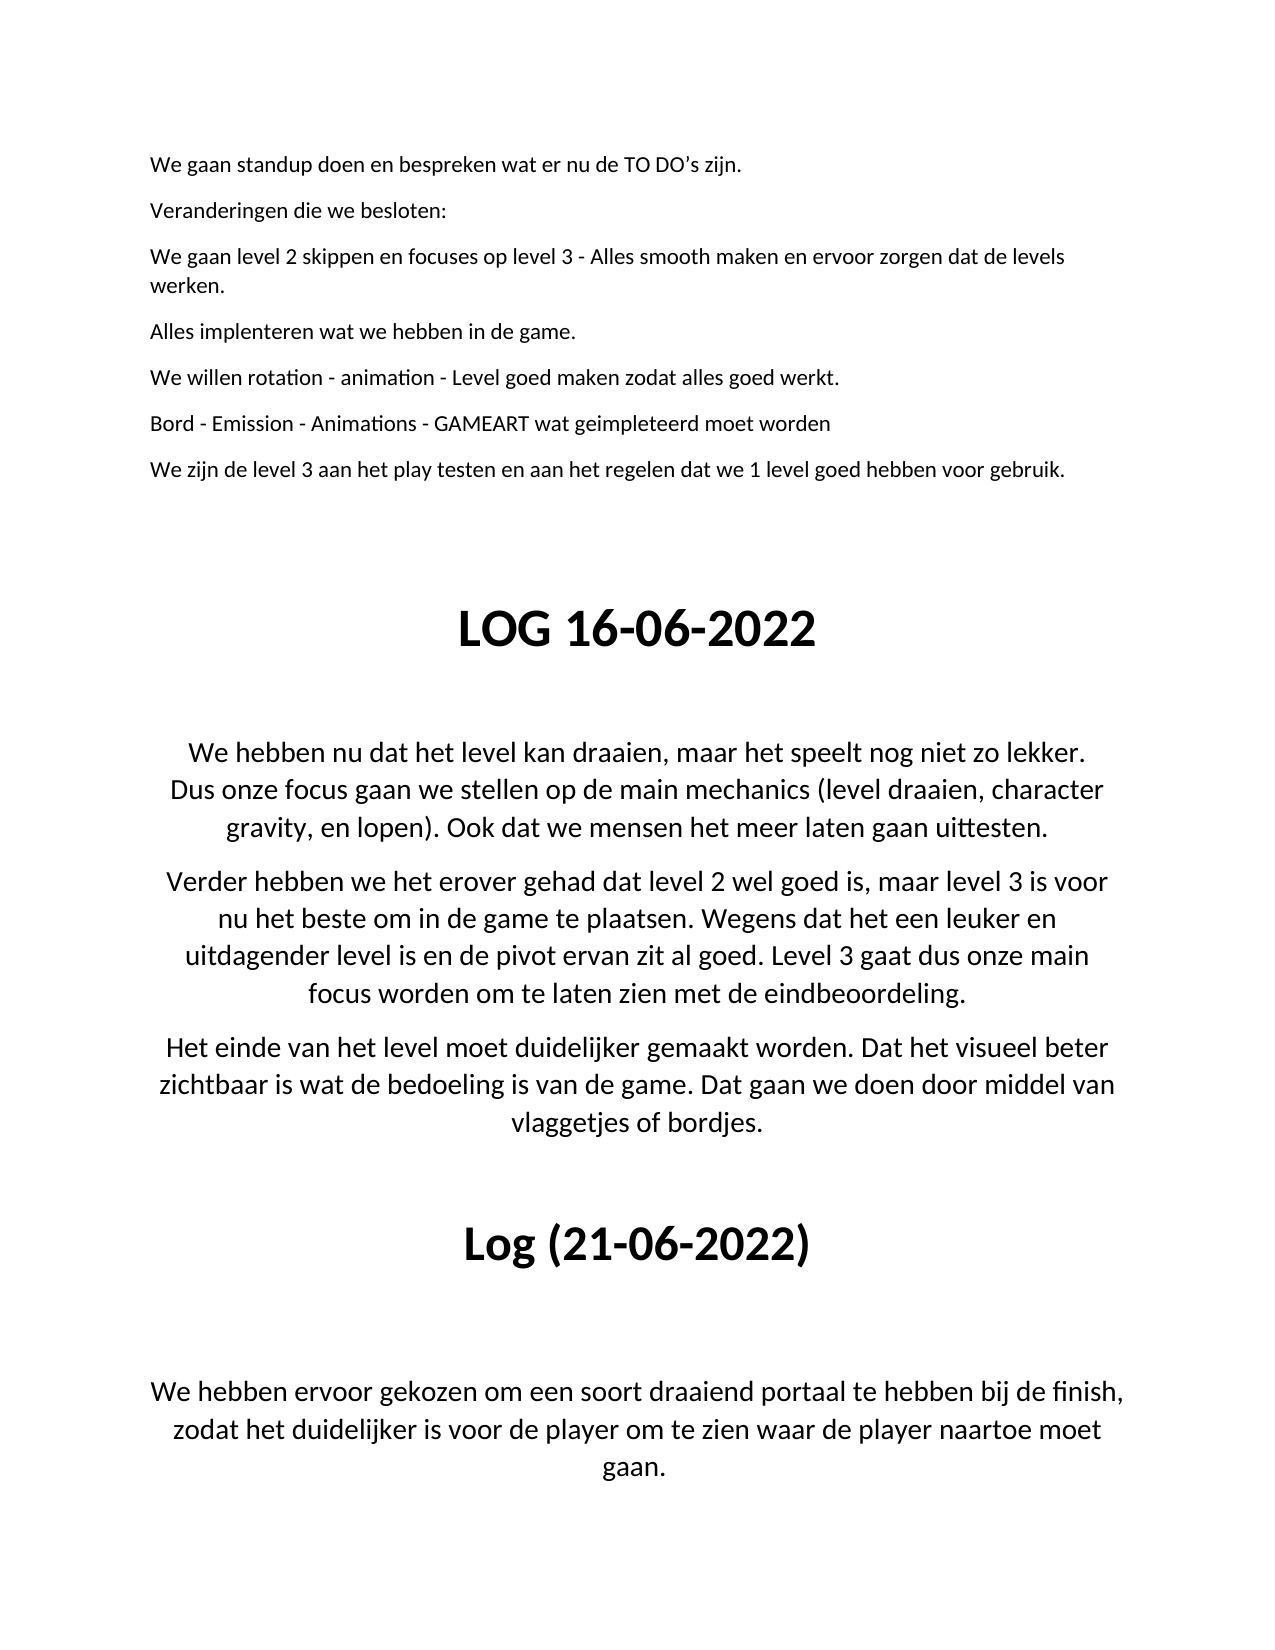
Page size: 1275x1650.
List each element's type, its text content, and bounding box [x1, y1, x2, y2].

text Log (21-06-2022) [150, 1212, 1125, 1273]
text We zijn de level 3 aan het play testen en aan het regelen dat we 1 level goed hebben voor gebruik. [150, 456, 1125, 484]
text We gaan level 2 skippen en focuses op level 3 - Alles smooth maken en ervoor zorgen dat de levels werken. [150, 242, 1125, 299]
text Bord - Emission - Animations - GAMEART wat geimpleteerd moet worden [150, 409, 1125, 438]
text We hebben nu dat het level kan draaien, maar het speelt nog niet zo lekker. Dus onze focus gaan we stellen op de main mechanics (level draaien, character gravity, en lopen). Ook dat we mensen het meer laten gaan uittesten. [150, 734, 1125, 844]
text Verder hebben we het erover gehad dat level 2 wel goed is, maar level 3 is voor nu het beste om in de game te plaatsen. Wegens dat het een leuker en uitdagender level is en de pivot ervan zit al goed. Level 3 gaat dus onze main focus worden om te laten zien met de eindbeoordeling. [150, 863, 1125, 1011]
text We willen rotation - animation - Level goed maken zodat alles goed werkt. [150, 363, 1125, 392]
text We gaan standup doen en bespreken wat er nu de TO DO’s zijn. [150, 150, 1125, 178]
text LOG 16-06-2022 [150, 594, 1125, 660]
text Veranderingen die we besloten: [150, 196, 1125, 224]
text We hebben ervoor gekozen om een soort draaiend portaal te hebben bij de finish, zodat het duidelijker is voor de player om te zien waar de player naartoe moet gaan. [150, 1373, 1125, 1484]
text Het einde van het level moet duidelijker gemaakt worden. Dat het visueel beter zichtbaar is wat de bedoeling is van de game. Dat gaan we doen door middel van vlaggetjes of bordjes. [150, 1029, 1125, 1139]
text Alles implenteren wat we hebben in de game. [150, 317, 1125, 346]
